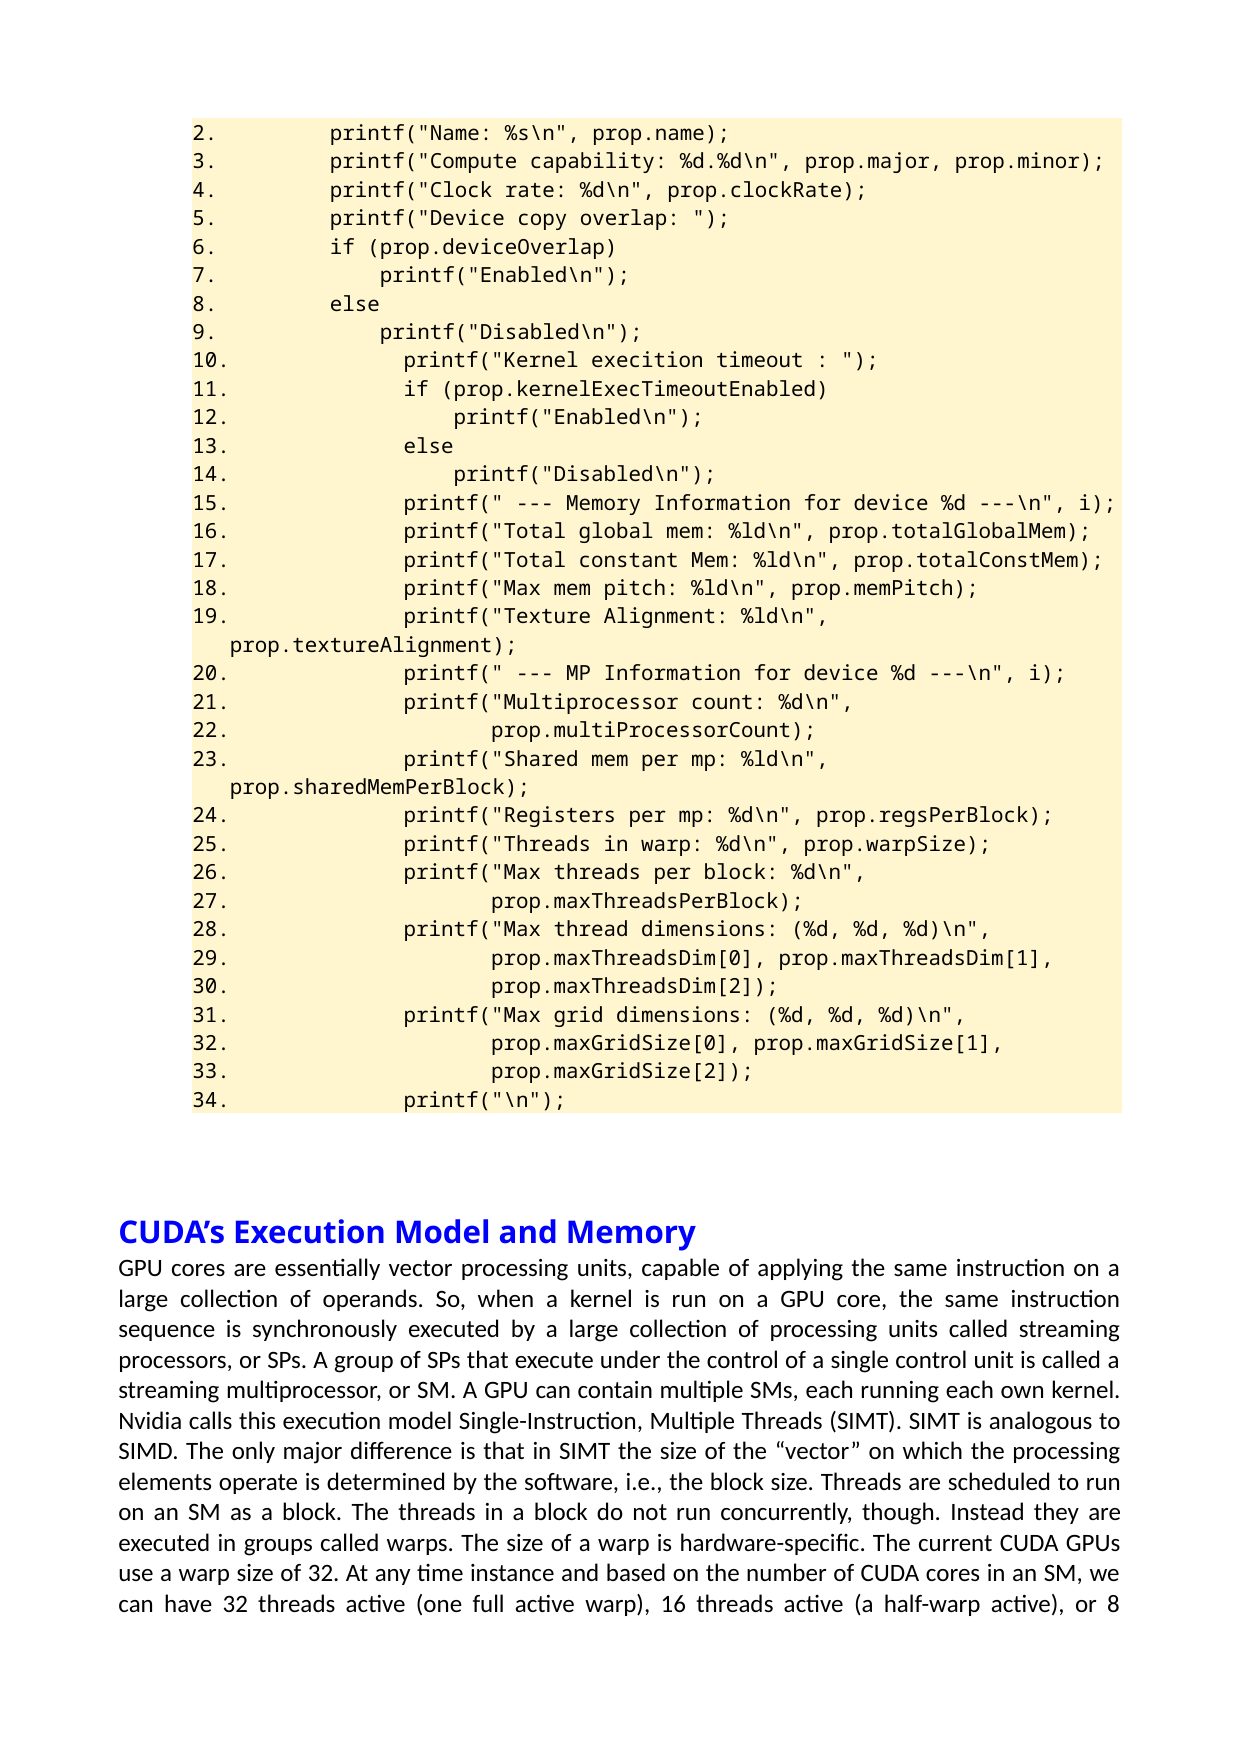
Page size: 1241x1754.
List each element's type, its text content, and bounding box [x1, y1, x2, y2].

text CUDA’s Execution Model and Memory [118, 1210, 1122, 1252]
list printf("Name: %s\n", prop.name); [192, 118, 1122, 147]
list prop.multiProcessorCount); [192, 715, 1122, 744]
list printf("Clock rate: %d\n", prop.clockRate); [192, 175, 1122, 203]
list prop.maxThreadsDim[0], prop.maxThreadsDim[1], [192, 943, 1122, 971]
list printf("Max mem pitch: %ld\n", prop.memPitch); [192, 573, 1122, 602]
list printf("Max thread dimensions: (%d, %d, %d)\n", [192, 914, 1122, 943]
list if (prop.deviceOverlap) [192, 232, 1122, 260]
list else [192, 289, 1122, 317]
list else [192, 431, 1122, 459]
list printf("Texture Alignment: %ld\n", prop.textureAlignment); [192, 602, 1122, 658]
list printf("Total constant Mem: %ld\n", prop.totalConstMem); [192, 545, 1122, 573]
list printf("Device copy overlap: "); [192, 203, 1122, 232]
list prop.maxGridSize[2]); [192, 1057, 1122, 1085]
list printf("Total global mem: %ld\n", prop.totalGlobalMem); [192, 516, 1122, 545]
list printf("Registers per mp: %d\n", prop.regsPerBlock); [192, 801, 1122, 829]
text GPU cores are essentially vector processing units, capable of applying the same instruction on a large collection of operands. So, when a kernel is run on a GPU core, the same instruction sequence is synchronously executed by a large collection of processing units called streaming processors, or SPs. A group of SPs that execute under the control of a single control unit is called a streaming multiprocessor, or SM. A GPU can contain multiple SMs, each running each own kernel. Nvidia calls this execution model Single-Instruction, Multiple Threads (SIMT). SIMT is analogous to SIMD. The only major difference is that in SIMT the size of the “vector” on which the processing elements operate is determined by the software, i.e., the block size. Threads are scheduled to run on an SM as a block. The threads in a block do not run concurrently, though. Instead they are executed in groups called warps. The size of a warp is hardware-specific. The current CUDA GPUs use a warp size of 32. At any time instance and based on the number of CUDA cores in an SM, we can have 32 threads active (one full active warp), 16 threads active (a half-warp active), or 8 [118, 1252, 1122, 1619]
list printf("Max threads per block: %d\n", [192, 857, 1122, 886]
list printf("Kernel execition timeout : "); [192, 346, 1122, 374]
list printf(" --- MP Information for device %d ---\n", i); [192, 658, 1122, 687]
list printf("Disabled\n"); [192, 459, 1122, 488]
list printf("Compute capability: %d.%d\n", prop.major, prop.minor); [192, 147, 1122, 175]
list printf("Disabled\n"); [192, 317, 1122, 346]
list printf("Multiprocessor count: %d\n", [192, 687, 1122, 715]
list prop.maxThreadsDim[2]); [192, 971, 1122, 1000]
list printf("Shared mem per mp: %ld\n", prop.sharedMemPerBlock); [192, 744, 1122, 801]
list printf(" --- Memory Information for device %d ---\n", i); [192, 488, 1122, 516]
list printf("Threads in warp: %d\n", prop.warpSize); [192, 829, 1122, 857]
list prop.maxThreadsPerBlock); [192, 886, 1122, 914]
list if (prop.kernelExecTimeoutEnabled) [192, 374, 1122, 402]
list prop.maxGridSize[0], prop.maxGridSize[1], [192, 1028, 1122, 1057]
list printf("Max grid dimensions: (%d, %d, %d)\n", [192, 1000, 1122, 1028]
list printf("Enabled\n"); [192, 402, 1122, 431]
list printf("\n"); [192, 1085, 1122, 1113]
list printf("Enabled\n"); [192, 260, 1122, 289]
